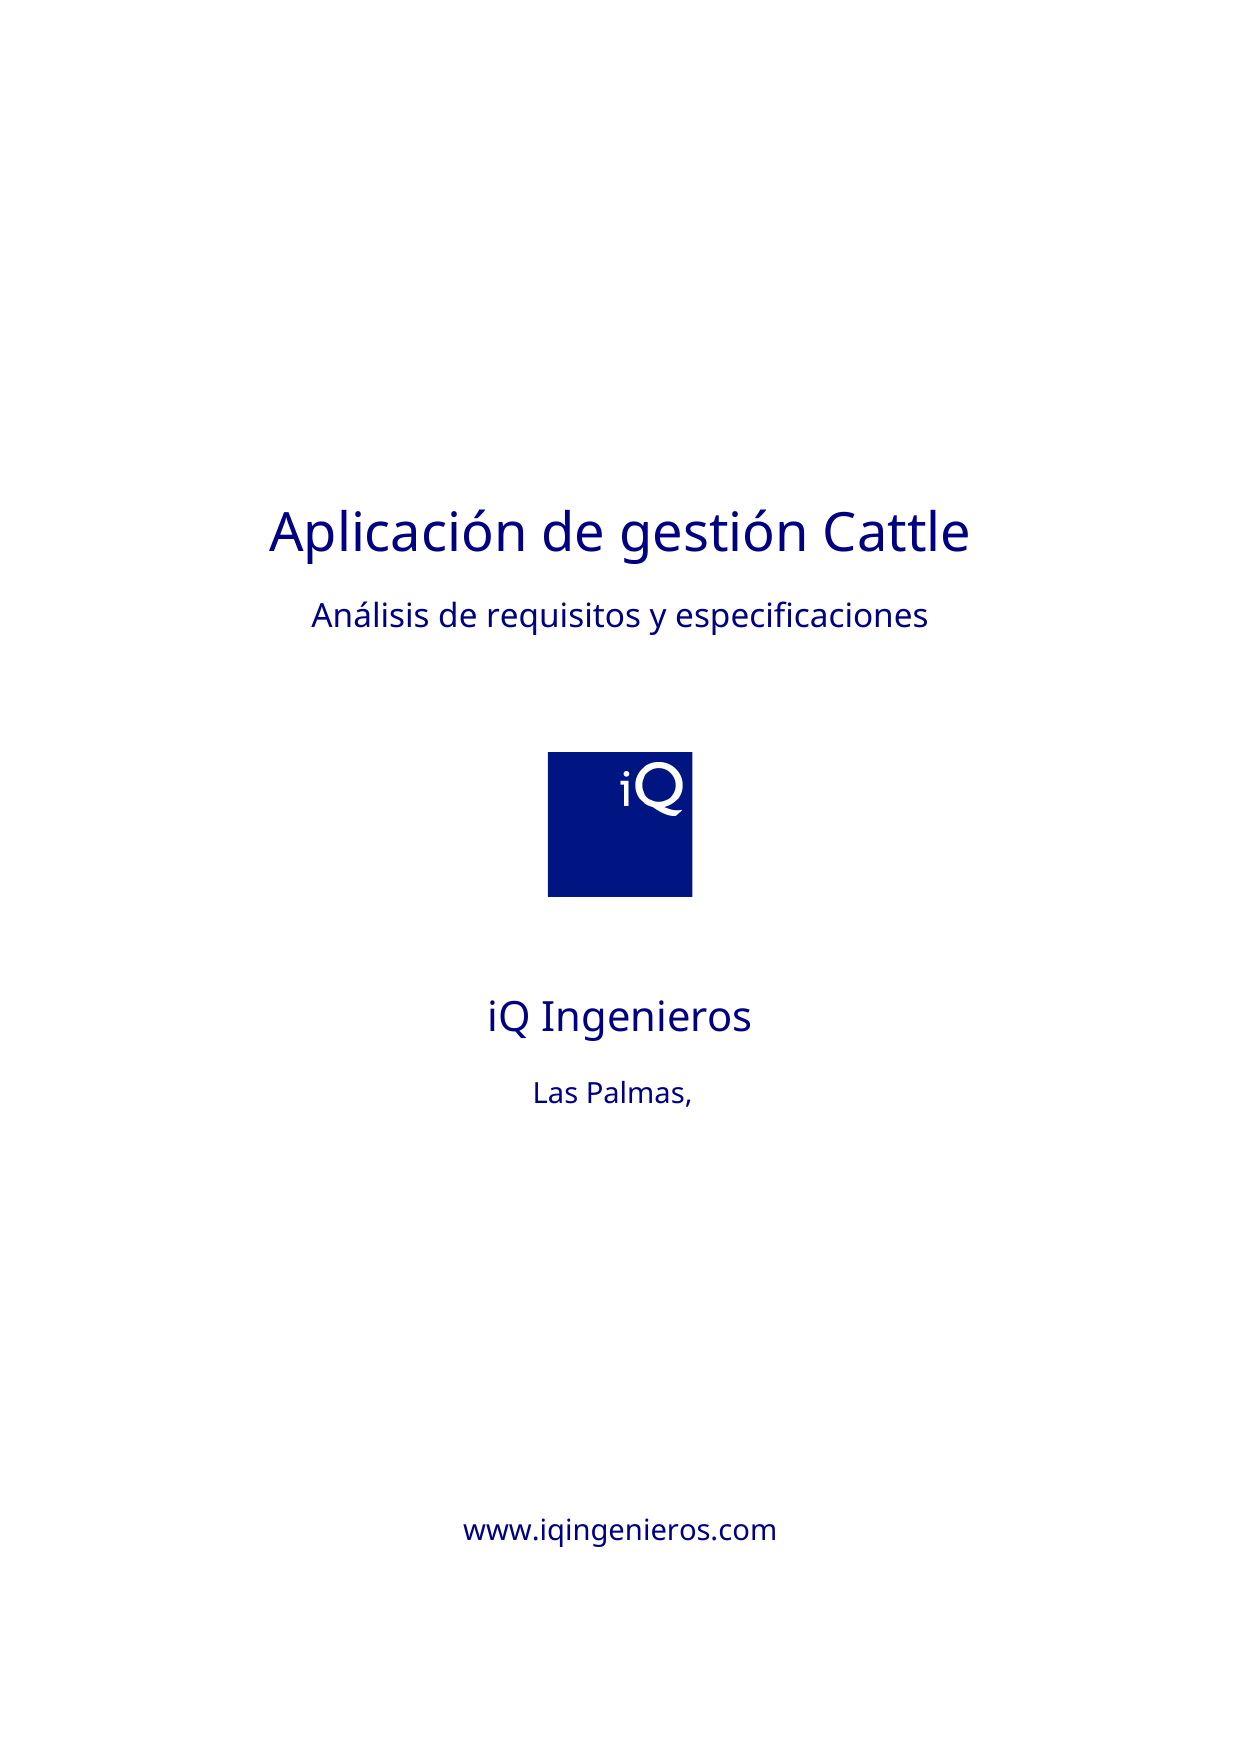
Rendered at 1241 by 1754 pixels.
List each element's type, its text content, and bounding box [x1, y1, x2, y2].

text Análisis de requisitos y especificaciones [118, 592, 1122, 637]
text Las Palmas, [118, 1072, 1122, 1112]
text iQ Ingenieros [118, 750, 1122, 1043]
text Aplicación de gestión Cattle [118, 493, 1122, 567]
picture [547, 752, 693, 897]
text www.iqingenieros.com [118, 1509, 1122, 1548]
